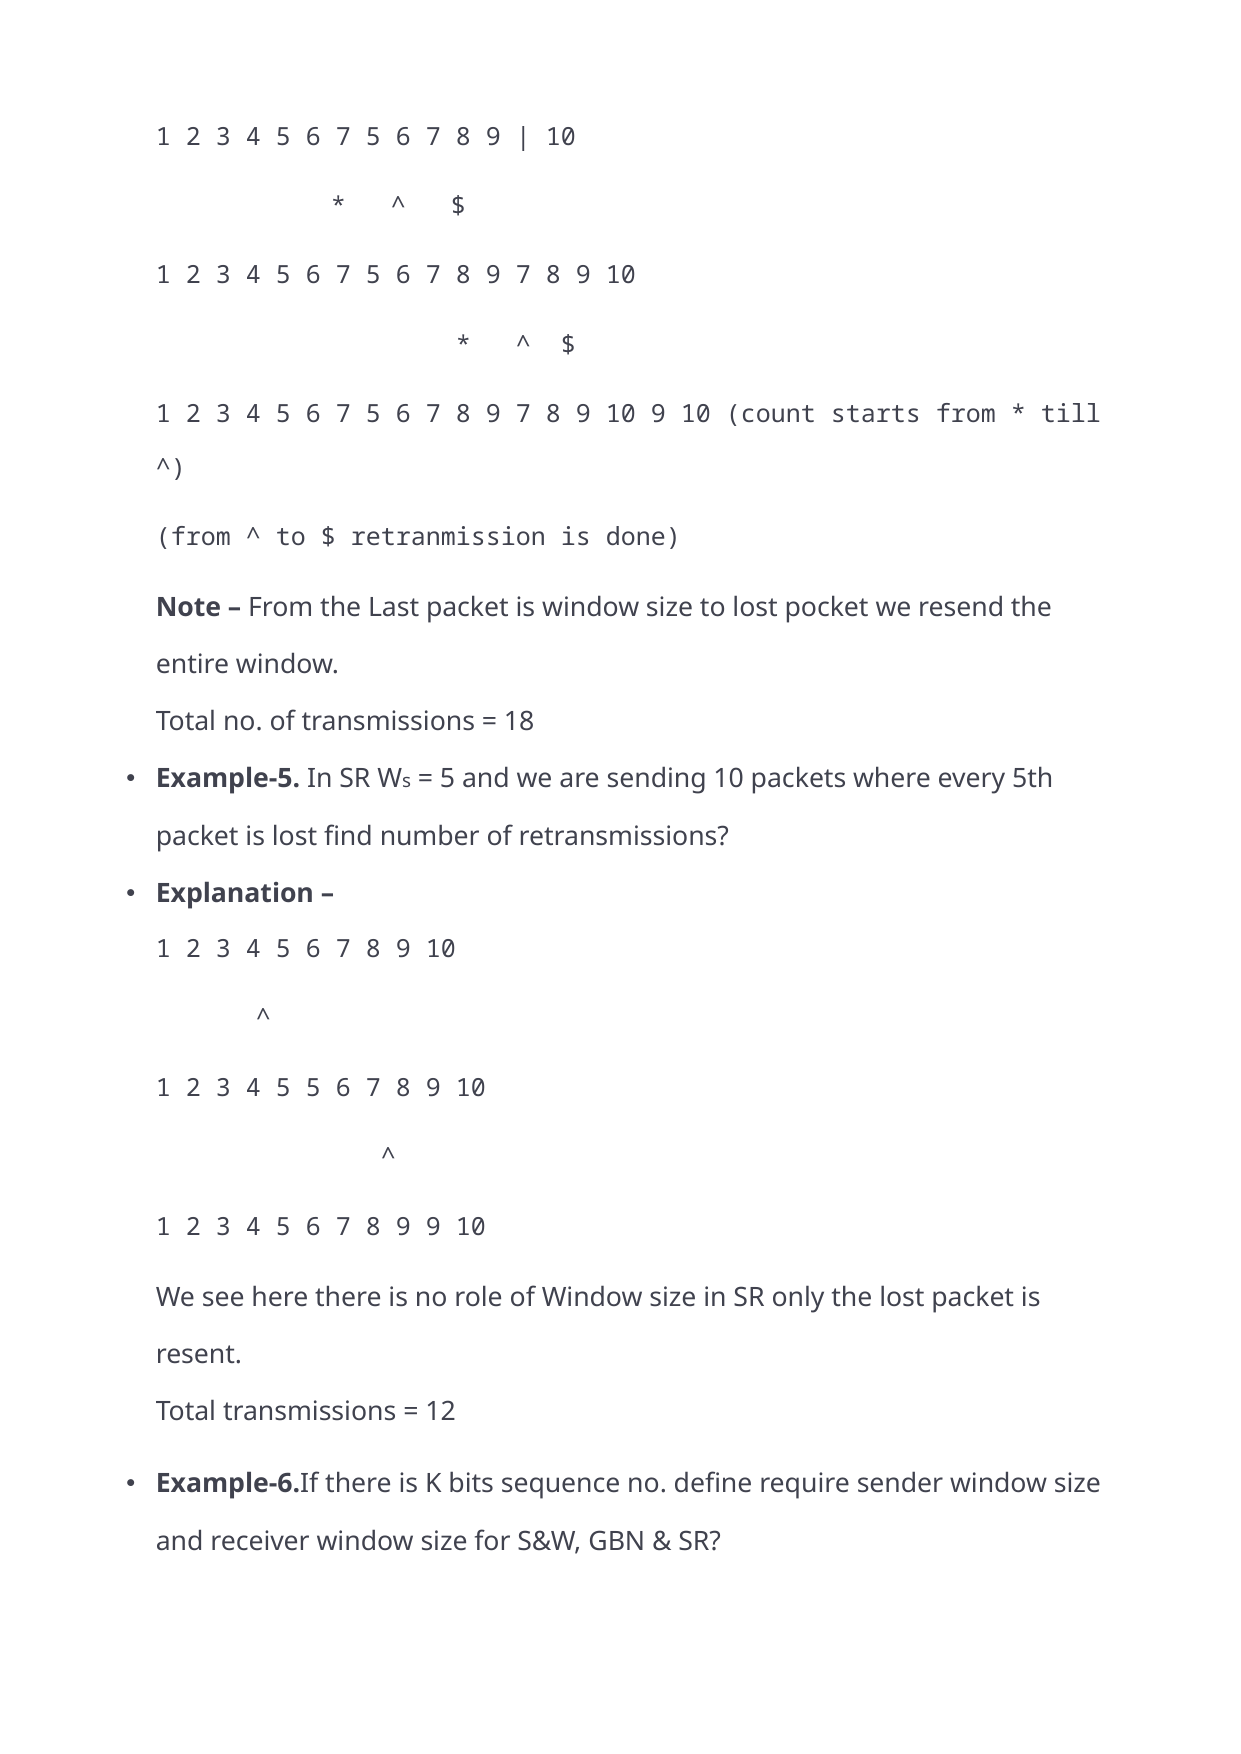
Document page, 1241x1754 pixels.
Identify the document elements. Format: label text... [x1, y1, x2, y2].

list Note – From the Last packet is window size to lost pocket we resend the entire window. Total no. of transmissions = 18 [156, 588, 1122, 738]
list (from ^ to $ retranmission is done) [156, 519, 1122, 553]
list We see here there is no role of Window size in SR only the lost packet is resent. Total transmissions = 12 [156, 1277, 1122, 1428]
list 1 2 3 4 5 6 7 5 6 7 8 9 7 8 9 10 9 10 (count starts from * till ^) [156, 396, 1122, 483]
list 1 2 3 4 5 6 7 5 6 7 8 9 | 10 [156, 118, 1122, 152]
list 1 2 3 4 5 5 6 7 8 9 10 [156, 1069, 1122, 1103]
list ^ [156, 1139, 1122, 1173]
list Example-6.If there is K bits sequence no. define require sender window size and receiver window size for S&W, GBN & SR? [156, 1464, 1122, 1558]
list * ^ $ [156, 187, 1122, 222]
list Explanation – [156, 873, 1122, 910]
list 1 2 3 4 5 6 7 5 6 7 8 9 7 8 9 10 [156, 257, 1122, 291]
list ^ [156, 1000, 1122, 1034]
list 1 2 3 4 5 6 7 8 9 9 10 [156, 1208, 1122, 1242]
list * ^ $ [156, 326, 1122, 360]
list Example-5. In SR Ws = 5 and we are sending 10 packets where every 5th packet is lost find number of retransmissions? [156, 759, 1122, 853]
list 1 2 3 4 5 6 7 8 9 10 [156, 931, 1122, 965]
